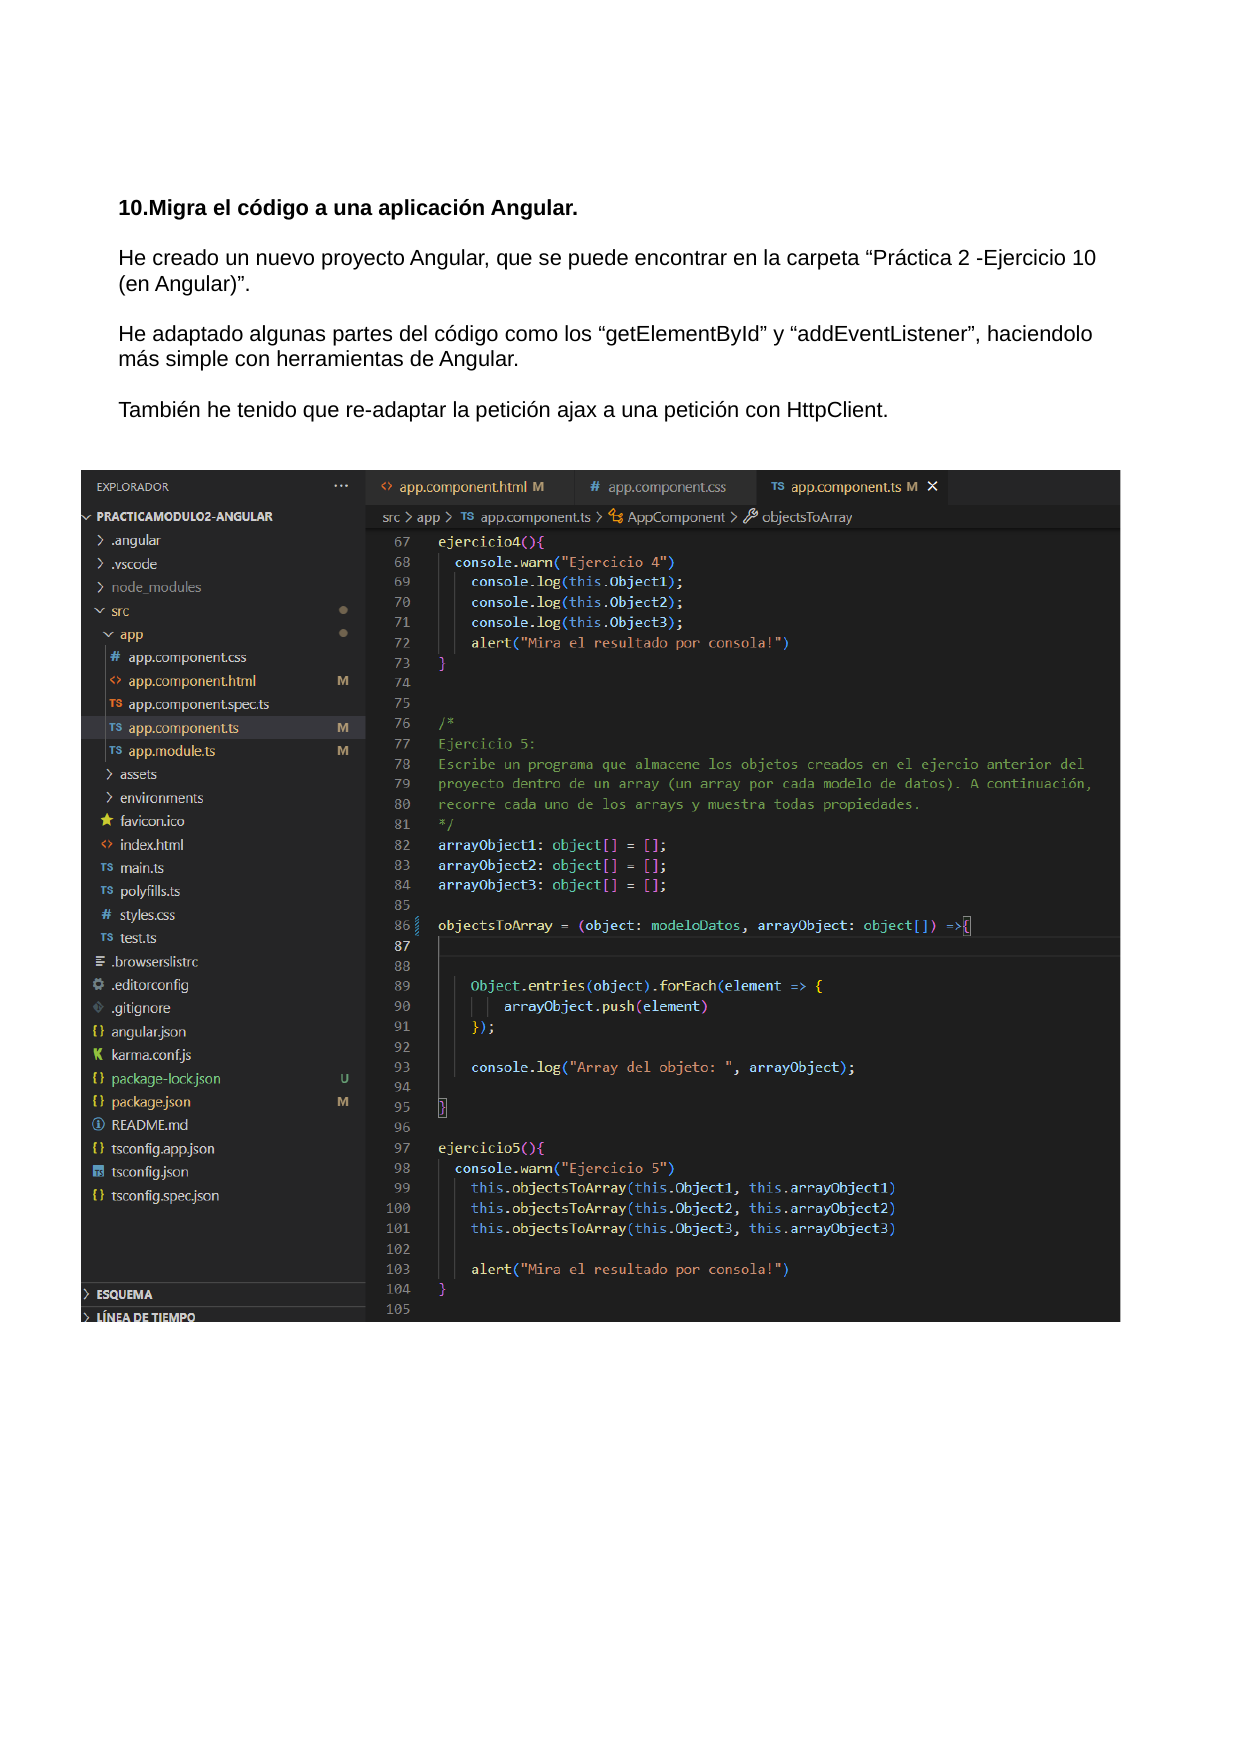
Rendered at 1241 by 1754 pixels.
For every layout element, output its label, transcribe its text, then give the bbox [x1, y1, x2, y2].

text También he tenido que re-adaptar la petición ajax a una petición con HttpClient. [118, 397, 1122, 422]
picture [81, 470, 364, 1322]
text He adaptado algunas partes del código como los “getElementById” y “addEventListener”, haciendolo más simple con herramientas de Angular. [118, 321, 1122, 371]
text He creado un nuevo proyecto Angular, que se puede encontrar en la carpeta “Práctica 2 -Ejercicio 10 (en Angular)”. [118, 245, 1122, 296]
text 10.Migra el código a una aplicación Angular. [118, 195, 1122, 220]
